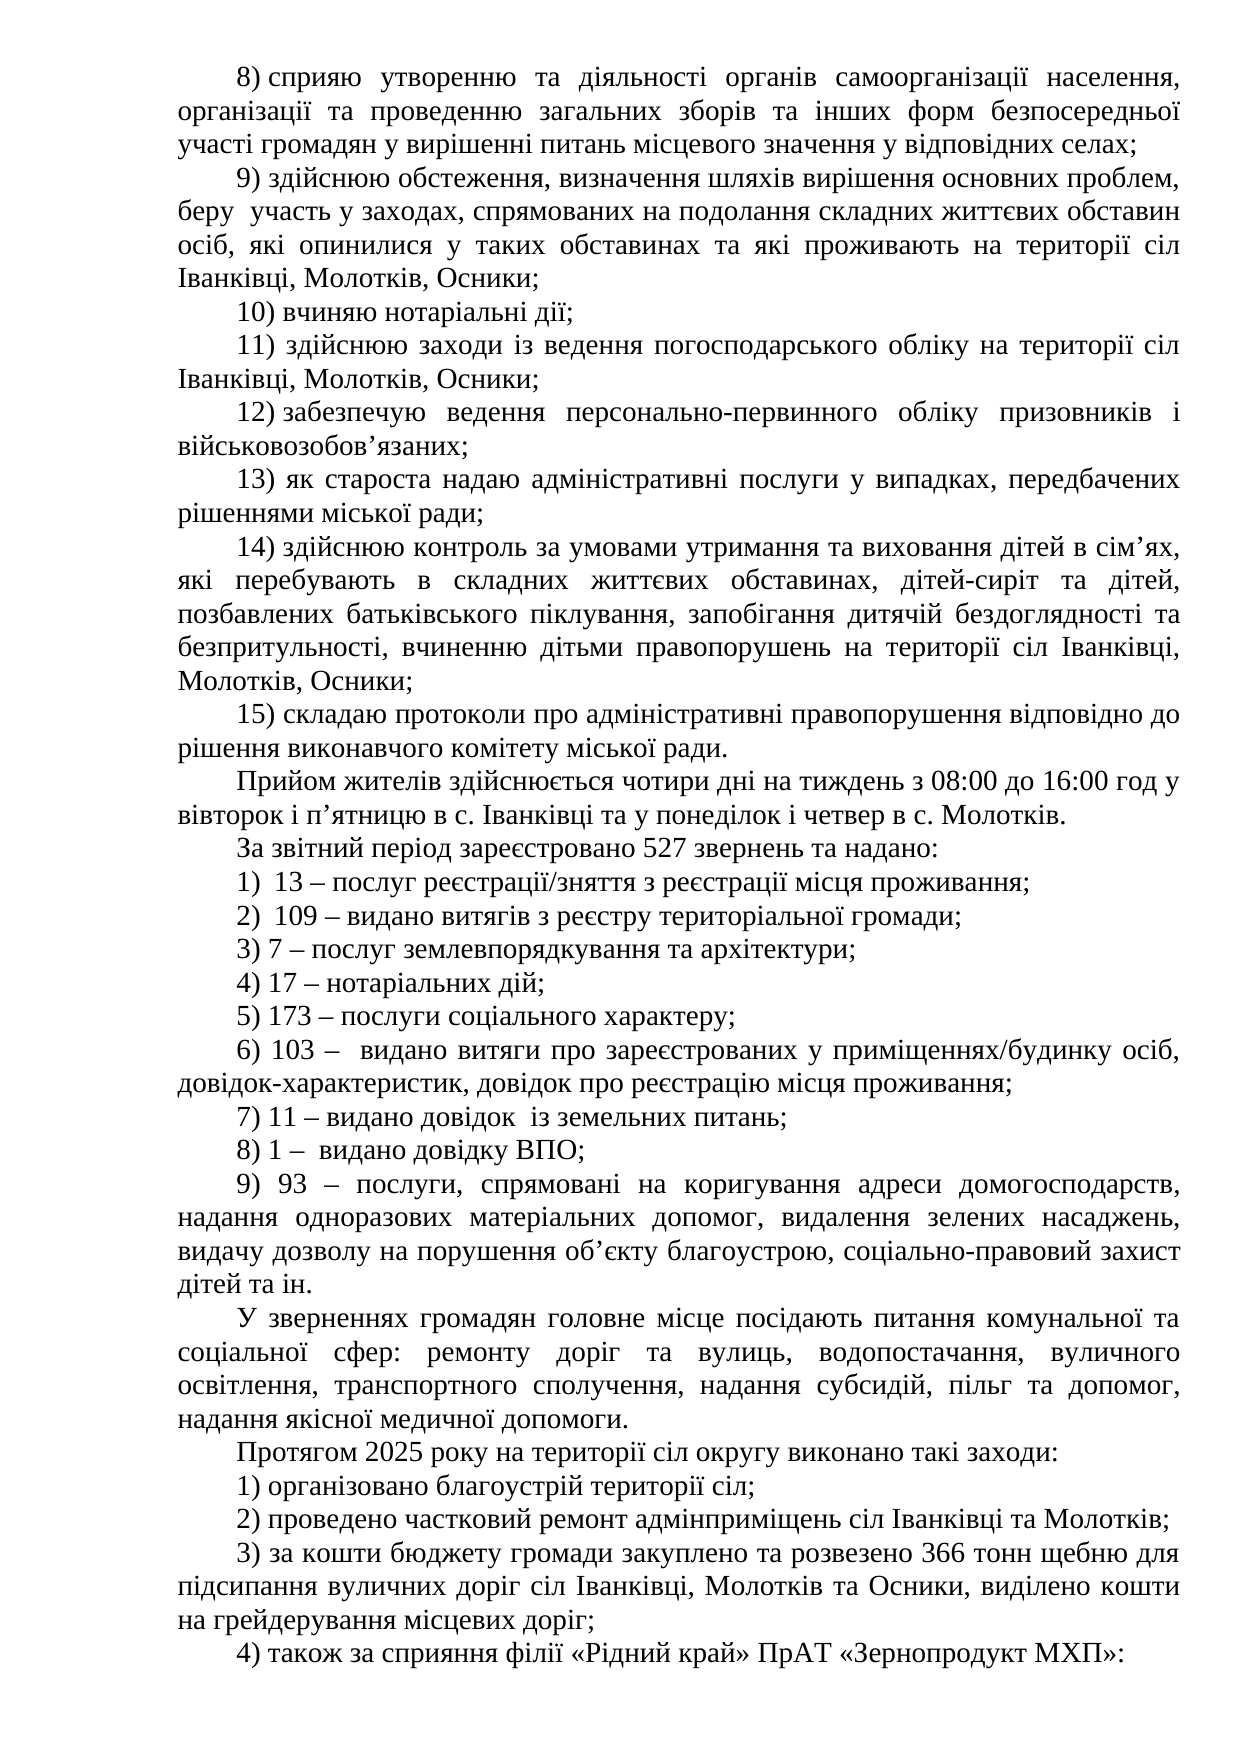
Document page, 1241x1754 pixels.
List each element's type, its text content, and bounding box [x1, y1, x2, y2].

text 11) здійснюю заходи із ведення погосподарського обліку на території сіл Іванківці, Молотків, Осники; [177, 327, 1181, 394]
text У зверненнях громадян головне місце посідають питання комунальної та соціальної сфер: ремонту доріг та вулиць, водопостачання, вуличного освітлення, транспортного сполучення, надання субсидій, пільг та допомог, надання якісної медичної допомоги. [177, 1300, 1181, 1434]
text 9) 93 – послуги, спрямовані на коригування адреси домогосподарств, надання одноразових матеріальних допомог, видалення зелених насаджень, видачу дозволу на порушення об’єкту благоустрою, соціально-правовий захист дітей та ін. [177, 1166, 1181, 1300]
text 5) 173 – послуги соціального характеру; [177, 998, 1181, 1032]
text 10) вчиняю нотаріальні дії; [177, 294, 1181, 327]
text За звітний період зареєстровано 527 звернень та надано: [177, 831, 1181, 864]
text 6) 103 – видано витяги про зареєстрованих у приміщеннях/будинку осіб, довідок-характеристик, довідок про реєстрацію місця проживання; [177, 1032, 1181, 1099]
text 15) складаю протоколи про адміністративні правопорушення відповідно до рішення виконавчого комітету міської ради. [177, 696, 1181, 763]
text 4) також за сприяння філії «Рідний край» ПрАТ «Зернопродукт МХП»: [177, 1636, 1181, 1669]
text 3) 7 – послуг землевпорядкування та архітектури; [177, 931, 1181, 965]
text 7) 11 – видано довідок із земельних питань; [177, 1099, 1181, 1132]
text 13) як староста надаю адміністративні послуги у випадках, передбачених рішеннями міської ради; [177, 462, 1181, 529]
text 8) 1 – видано довідку ВПО; [177, 1132, 1181, 1166]
text 4) 17 – нотаріальних дій; [177, 965, 1181, 998]
text 2) проведено частковий ремонт адмінприміщень сіл Іванківці та Молотків; [177, 1501, 1181, 1535]
text Прийом жителів здійснюється чотири дні на тиждень з 08:00 до 16:00 год у вівторок і п’ятницю в с. Іванківці та у понеділок і четвер в с. Молотків. [177, 763, 1181, 831]
text 12) забезпечую ведення персонально-первинного обліку призовників і військовозобов’язаних; [177, 394, 1181, 462]
list 109 – видано витягів з реєстру територіальної громади; [236, 898, 1181, 931]
text 3) за кошти бюджету громади закуплено та розвезено 366 тонн щебню для підсипання вуличних доріг сіл Іванківці, Молотків та Осники, виділено кошти на грейдерування місцевих доріг; [177, 1535, 1181, 1636]
text 9) здійснюю обстеження, визначення шляхів вирішення основних проблем, беру участь у заходах, спрямованих на подолання складних життєвих обставин осіб, які опинилися у таких обставинах та які проживають на території сіл Іванківці, Молотків, Осники; [177, 160, 1181, 294]
text 14) здійснюю контроль за умовами утримання та виховання дітей в сім’ях, які перебувають в складних життєвих обставинах, дітей-сиріт та дітей, позбавлених батьківського піклування, запобігання дитячій бездоглядності та безпритульності, вчиненню дітьми правопорушень на території сіл Іванківці, Молотків, Осники; [177, 529, 1181, 696]
text 8) сприяю утворенню та діяльності органів самоорганізації населення, організації та проведенню загальних зборів та інших форм безпосередньої участі громадян у вирішенні питань місцевого значення у відповідних селах; [177, 59, 1181, 160]
list 13 – послуг реєстрації/зняття з реєстрації місця проживання; [236, 864, 1181, 898]
text 1) організовано благоустрій території сіл; [177, 1468, 1181, 1501]
text Протягом 2025 року на території сіл округу виконано такі заходи: [177, 1434, 1181, 1468]
